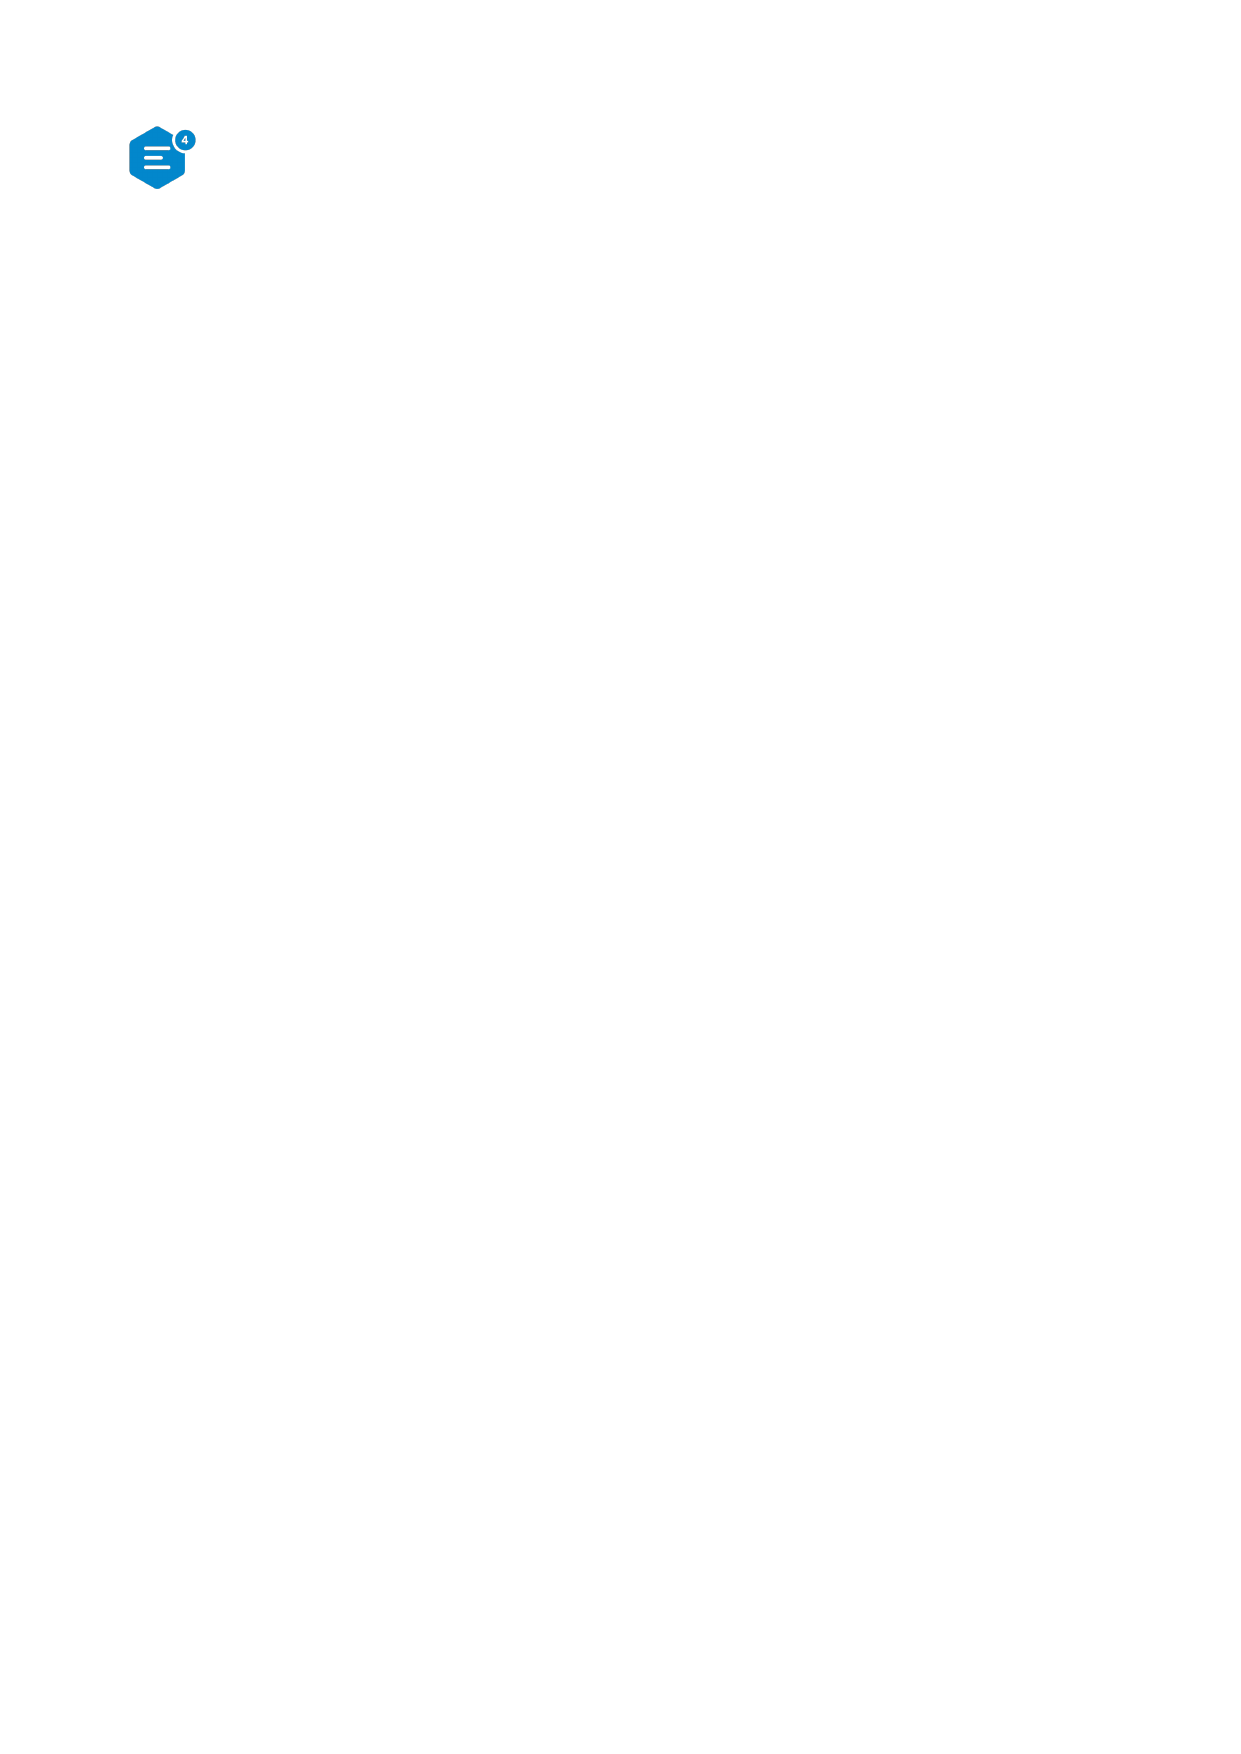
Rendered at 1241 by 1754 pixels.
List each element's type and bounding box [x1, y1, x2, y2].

picture [118, 118, 197, 197]
